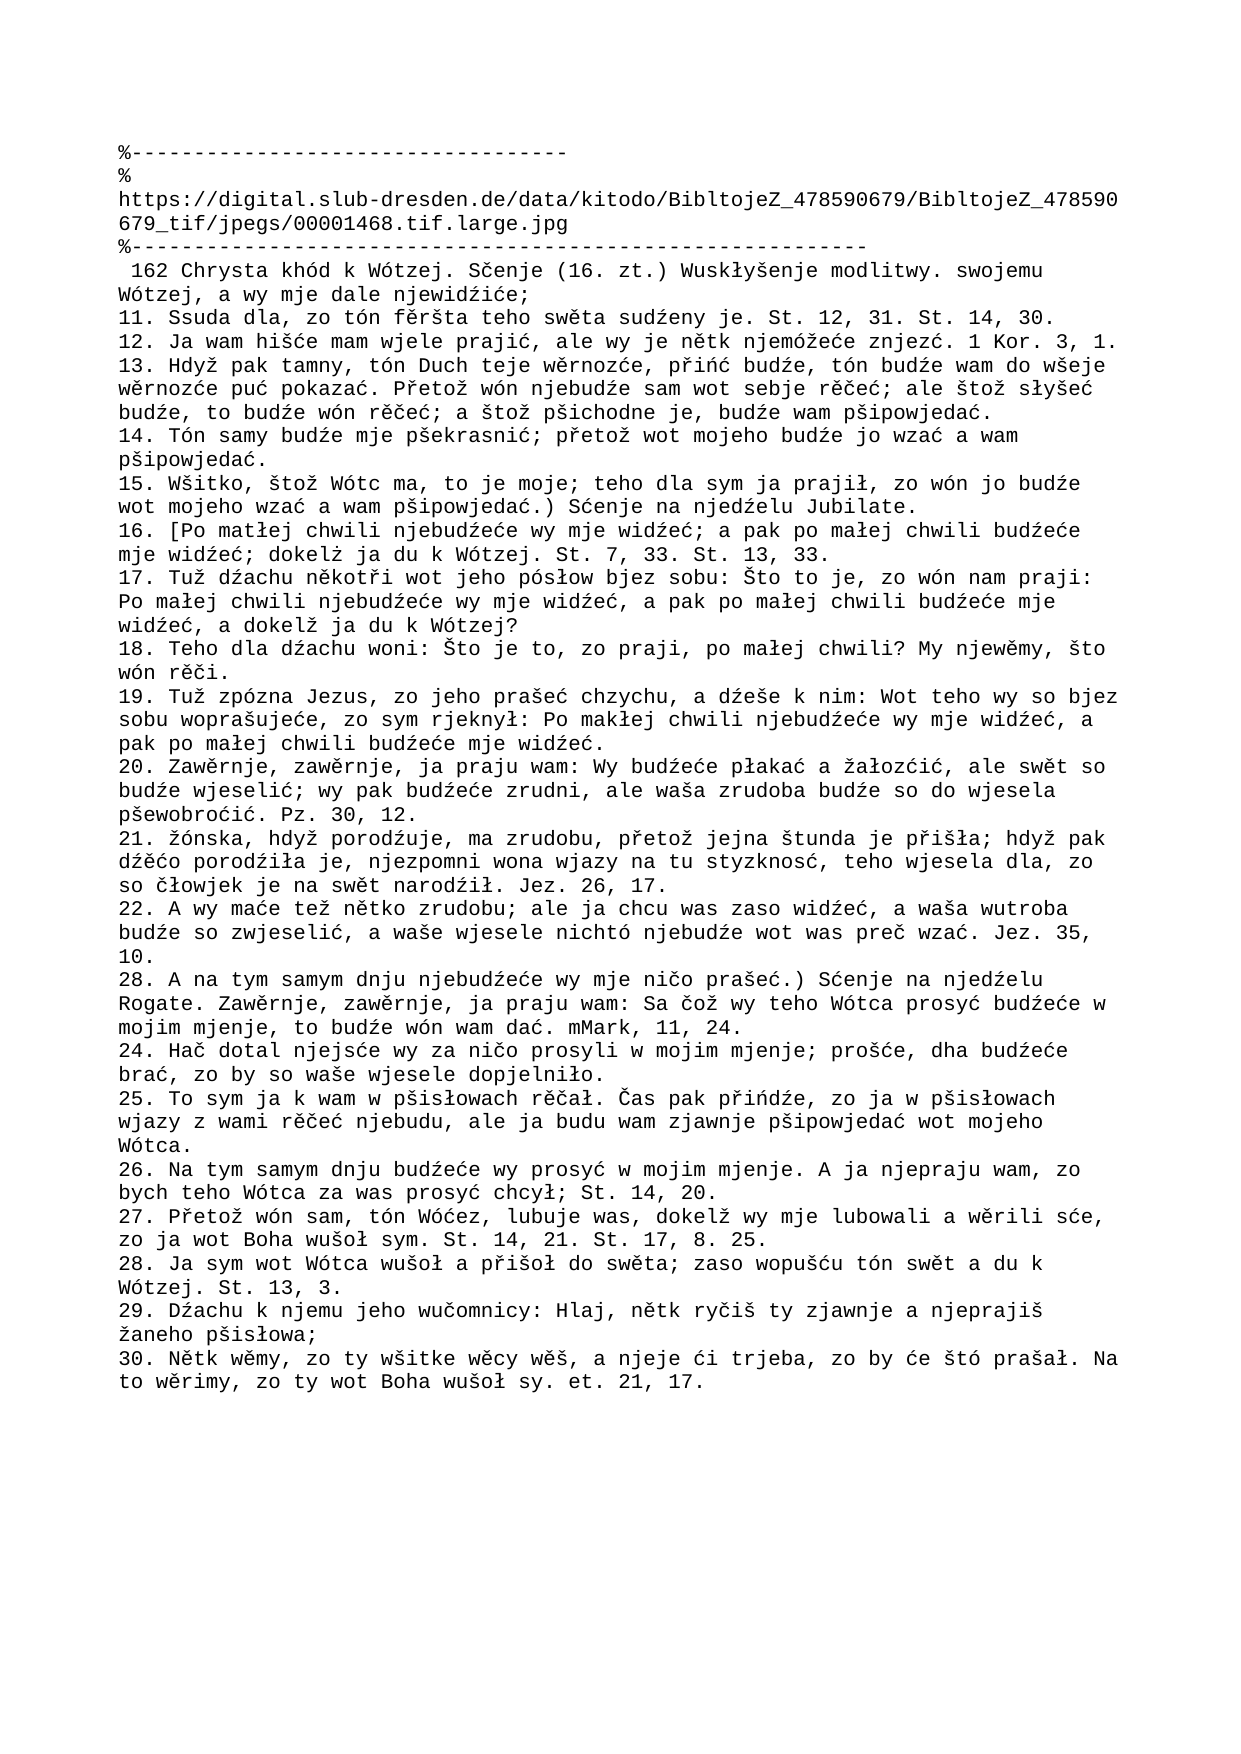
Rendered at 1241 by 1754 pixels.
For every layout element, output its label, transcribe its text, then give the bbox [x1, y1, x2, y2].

text 28. Ja sym wot Wótca wušoł a přišoł do swěta; zaso wopušću tón swět a du k Wótzej. St. 13, 3. [118, 1253, 1122, 1300]
text %----------------------------------- [118, 142, 1122, 165]
text 11. Ssuda dla, zo tón fěršta teho swěta sudźeny je. St. 12, 31. St. 14, 30. [118, 307, 1122, 331]
text 16. [Po matłej chwili njebudźeće wy mje widźeć; a pak po małej chwili budźeće mje widźeć; dokelż ja du k Wótzej. St. 7, 33. St. 13, 33. [118, 520, 1122, 567]
text %----------------------------------------------------------- [118, 236, 1122, 260]
text 13. Hdyž pak tamny, tón Duch teje wěrnozće, přińć budźe, tón budźe wam do wšeje wěrnozće puć pokazać. Přetož wón njebudźe sam wot sebje rěčeć; ale štož słyšeć budźe, to budźe wón rěčeć; a štož pšichodne je, budźe wam pšipowjedać. [118, 354, 1122, 426]
text 15. Wšitko, štož Wótc ma, to je moje; teho dla sym ja prajił, zo wón jo budźe wot mojeho wzać a wam pšipowjedać.) Sćenje na njedźelu Jubilate. [118, 473, 1122, 520]
text 21. žónska, hdyž porodźuje, ma zrudobu, přetož jejna štunda je přišła; hdyž pak dźěćo porodźiła je, njezpomni wona wjazy na tu styzknosć, teho wjesela dla, zo so čłowjek je na swět narodźił. Jez. 26, 17. [118, 827, 1122, 898]
text 24. Hač dotal njejsće wy za ničo prosyli w mojim mjenje; prošće, dha budźeće brać, zo by so waše wjesele dopjelniło. [118, 1040, 1122, 1088]
text % https://digital.slub-dresden.de/data/kitodo/BibltojeZ_478590679/BibltojeZ_478590679_tif/jpegs/00001468.tif.large.jpg [118, 165, 1122, 236]
text 26. Na tym samym dnju budźeće wy prosyć w mojim mjenje. A ja njepraju wam, zo bych teho Wótca za was prosyć chcył; St. 14, 20. [118, 1158, 1122, 1206]
text 20. Zawěrnje, zawěrnje, ja praju wam: Wy budźeće płakać a žałozćić, ale swět so budźe wjeselić; wy pak budźeće zrudni, ale waša zrudoba budźe so do wjesela pšewobroćić. Pz. 30, 12. [118, 757, 1122, 827]
text 30. Nětk wěmy, zo ty wšitke wěcy wěš, a njeje ći trjeba, zo by će štó prašał. Na to wěrimy, zo ty wot Boha wušoł sy. et. 21, 17. [118, 1348, 1122, 1395]
text 19. Tuž zpózna Jezus, zo jeho prašeć chzychu, a dźeše k nim: Wot teho wy so bjez sobu woprašujeće, zo sym rjeknył: Po makłej chwili njebudźeće wy mje widźeć, a pak po małej chwili budźeće mje widźeć. [118, 686, 1122, 757]
text 27. Přetož wón sam, tón Wóćez, lubuje was, dokelž wy mje lubowali a wěrili sće, zo ja wot Boha wušoł sym. St. 14, 21. St. 17, 8. 25. [118, 1206, 1122, 1253]
text 29. Dźachu k njemu jeho wučomnicy: Hlaj, nětk ryčiš ty zjawnje a njeprajiš žaneho pšisłowa; [118, 1300, 1122, 1348]
text 14. Tón samy budźe mje pšekrasnić; přetož wot mojeho budźe jo wzać a wam pšipowjedać. [118, 426, 1122, 473]
text 28. A na tym samym dnju njebudźeće wy mje ničo prašeć.) Sćenje na njedźelu Rogate. Zawěrnje, zawěrnje, ja praju wam: Sa čož wy teho Wótca prosyć budźeće w mojim mjenje, to budźe wón wam dać. mMark, 11, 24. [118, 969, 1122, 1040]
text 17. Tuž dźachu někotři wot jeho pósłow bjez sobu: Što to je, zo wón nam praji: Po małej chwili njebudźeće wy mje widźeć, a pak po małej chwili budźeće mje widźeć, a dokelž ja du k Wótzej? [118, 567, 1122, 638]
text 162 Chrysta khód k Wótzej. Sčenje (16. zt.) Wuskłyšenje modlitwy. swojemu Wótzej, a wy mje dale njewidźiće; [118, 260, 1122, 307]
text 12. Ja wam hišće mam wjele prajić, ale wy je nětk njemóžeće znjezć. 1 Kor. 3, 1. [118, 331, 1122, 354]
text 25. To sym ja k wam w pšisłowach rěčał. Čas pak přińdźe, zo ja w pšisłowach wjazy z wami rěčeć njebudu, ale ja budu wam zjawnje pšipowjedać wot mojeho Wótca. [118, 1088, 1122, 1158]
text 18. Teho dla dźachu woni: Što je to, zo praji, po małej chwili? My njewěmy, što wón rěči. [118, 638, 1122, 686]
text 22. A wy maće tež nětko zrudobu; ale ja chcu was zaso widźeć, a waša wutroba budźe so zwjeselić, a waše wjesele nichtó njebudźe wot was preč wzać. Jez. 35, 10. [118, 898, 1122, 969]
